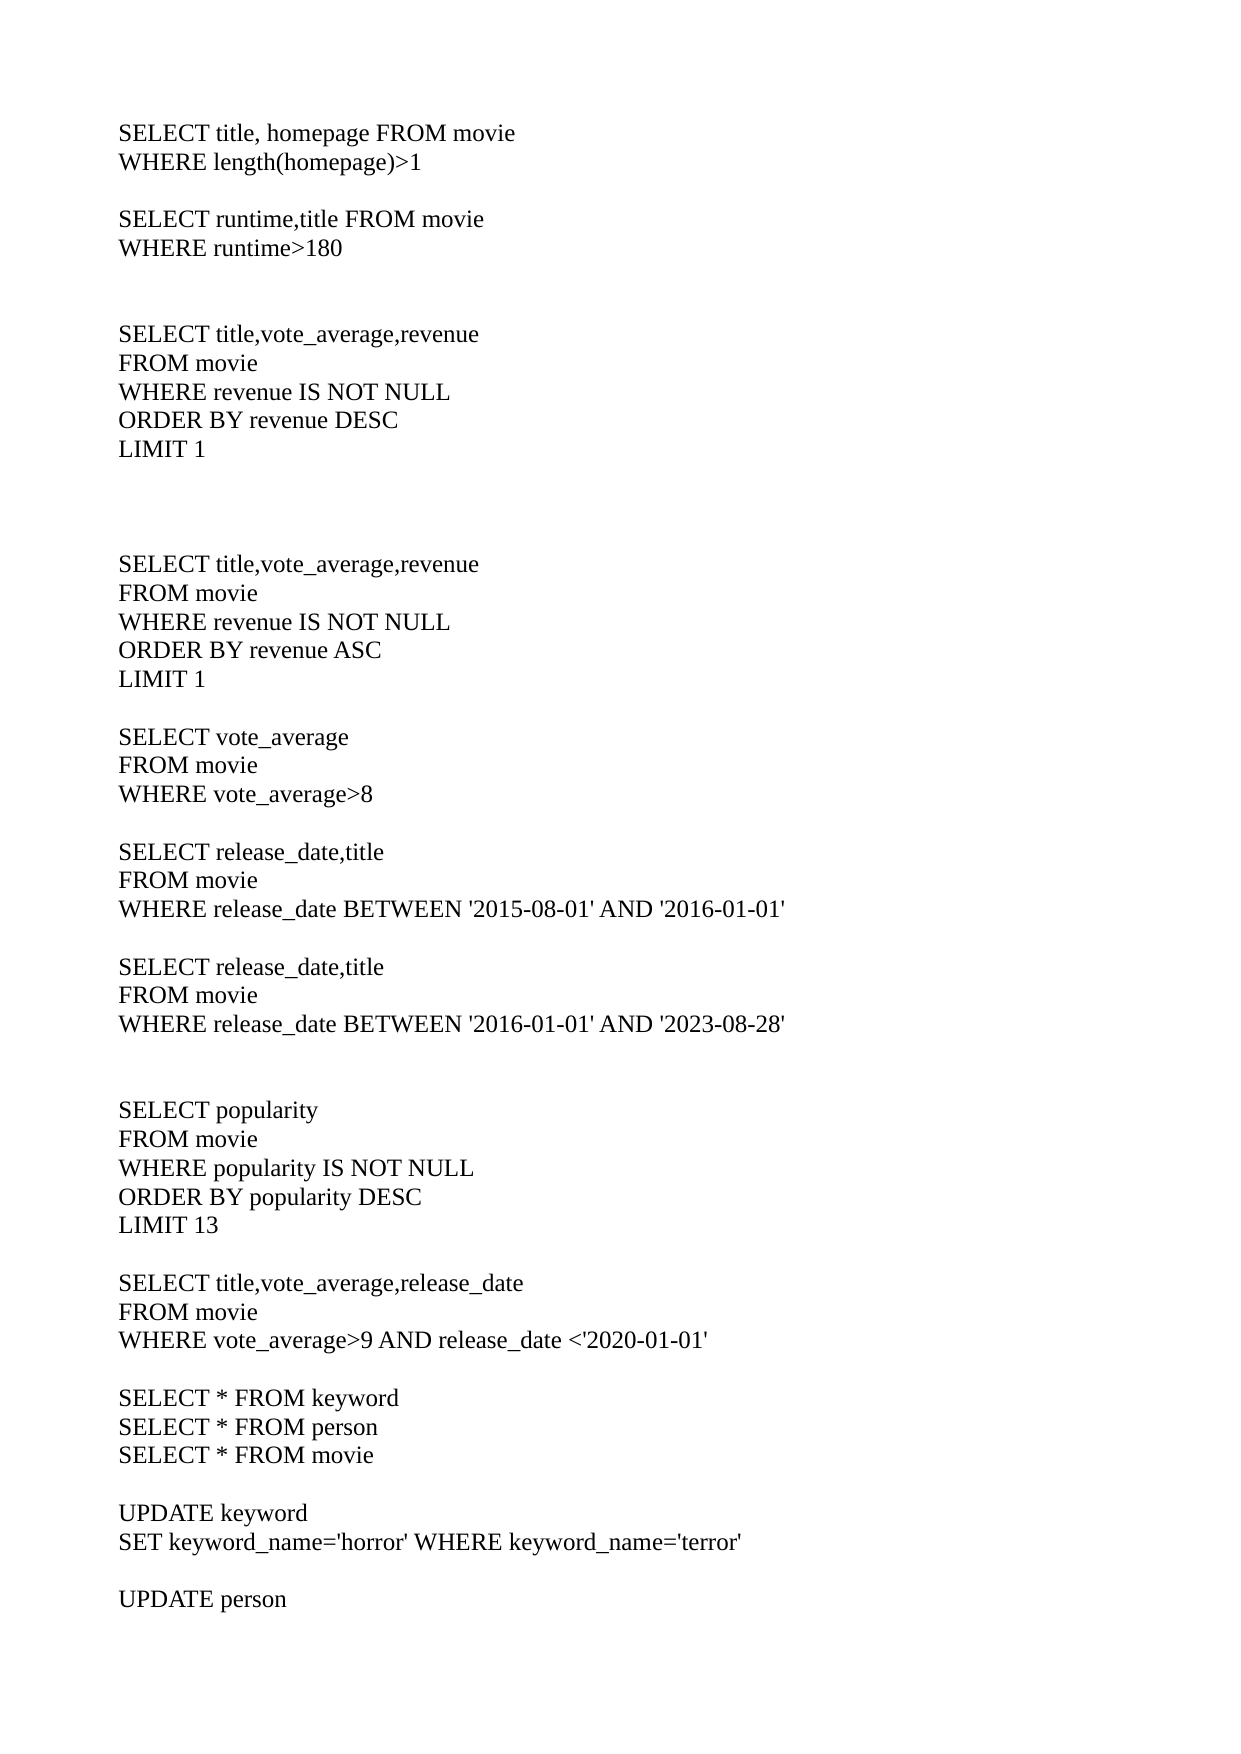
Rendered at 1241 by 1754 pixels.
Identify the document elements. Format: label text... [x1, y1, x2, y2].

text WHERE vote_average>8 [118, 779, 1122, 808]
text UPDATE person [118, 1584, 1122, 1613]
text FROM movie [118, 578, 1122, 607]
text FROM movie [118, 751, 1122, 779]
text SELECT vote_average [118, 722, 1122, 751]
text WHERE release_date BETWEEN '2016-01-01' AND '2023-08-28' [118, 1009, 1122, 1038]
text FROM movie [118, 1297, 1122, 1326]
text WHERE vote_average>9 AND release_date <'2020-01-01' [118, 1326, 1122, 1354]
text SELECT title,vote_average,revenue [118, 549, 1122, 578]
text ORDER BY revenue DESC [118, 406, 1122, 434]
text UPDATE keyword [118, 1498, 1122, 1527]
text WHERE release_date BETWEEN '2015-08-01' AND '2016-01-01' [118, 894, 1122, 923]
text SELECT title,vote_average,release_date [118, 1268, 1122, 1297]
text SELECT runtime,title FROM movie [118, 204, 1122, 233]
text SELECT release_date,title [118, 837, 1122, 866]
text SET keyword_name='horror' WHERE keyword_name='terror' [118, 1527, 1122, 1556]
text SELECT release_date,title [118, 952, 1122, 981]
text FROM movie [118, 348, 1122, 377]
text SELECT * FROM person [118, 1412, 1122, 1441]
text ORDER BY revenue ASC [118, 636, 1122, 664]
text WHERE popularity IS NOT NULL [118, 1153, 1122, 1182]
text LIMIT 1 [118, 434, 1122, 463]
text WHERE length(homepage)>1 [118, 147, 1122, 176]
text SELECT popularity [118, 1096, 1122, 1124]
text WHERE runtime>180 [118, 233, 1122, 262]
text SELECT title, homepage FROM movie [118, 118, 1122, 147]
text WHERE revenue IS NOT NULL [118, 607, 1122, 636]
text SELECT title,vote_average,revenue [118, 319, 1122, 348]
text WHERE revenue IS NOT NULL [118, 377, 1122, 406]
text LIMIT 1 [118, 664, 1122, 693]
text FROM movie [118, 1124, 1122, 1153]
text FROM movie [118, 866, 1122, 894]
text FROM movie [118, 981, 1122, 1009]
text ORDER BY popularity DESC [118, 1182, 1122, 1211]
text LIMIT 13 [118, 1211, 1122, 1239]
text SELECT * FROM movie [118, 1441, 1122, 1469]
text SELECT * FROM keyword [118, 1383, 1122, 1412]
